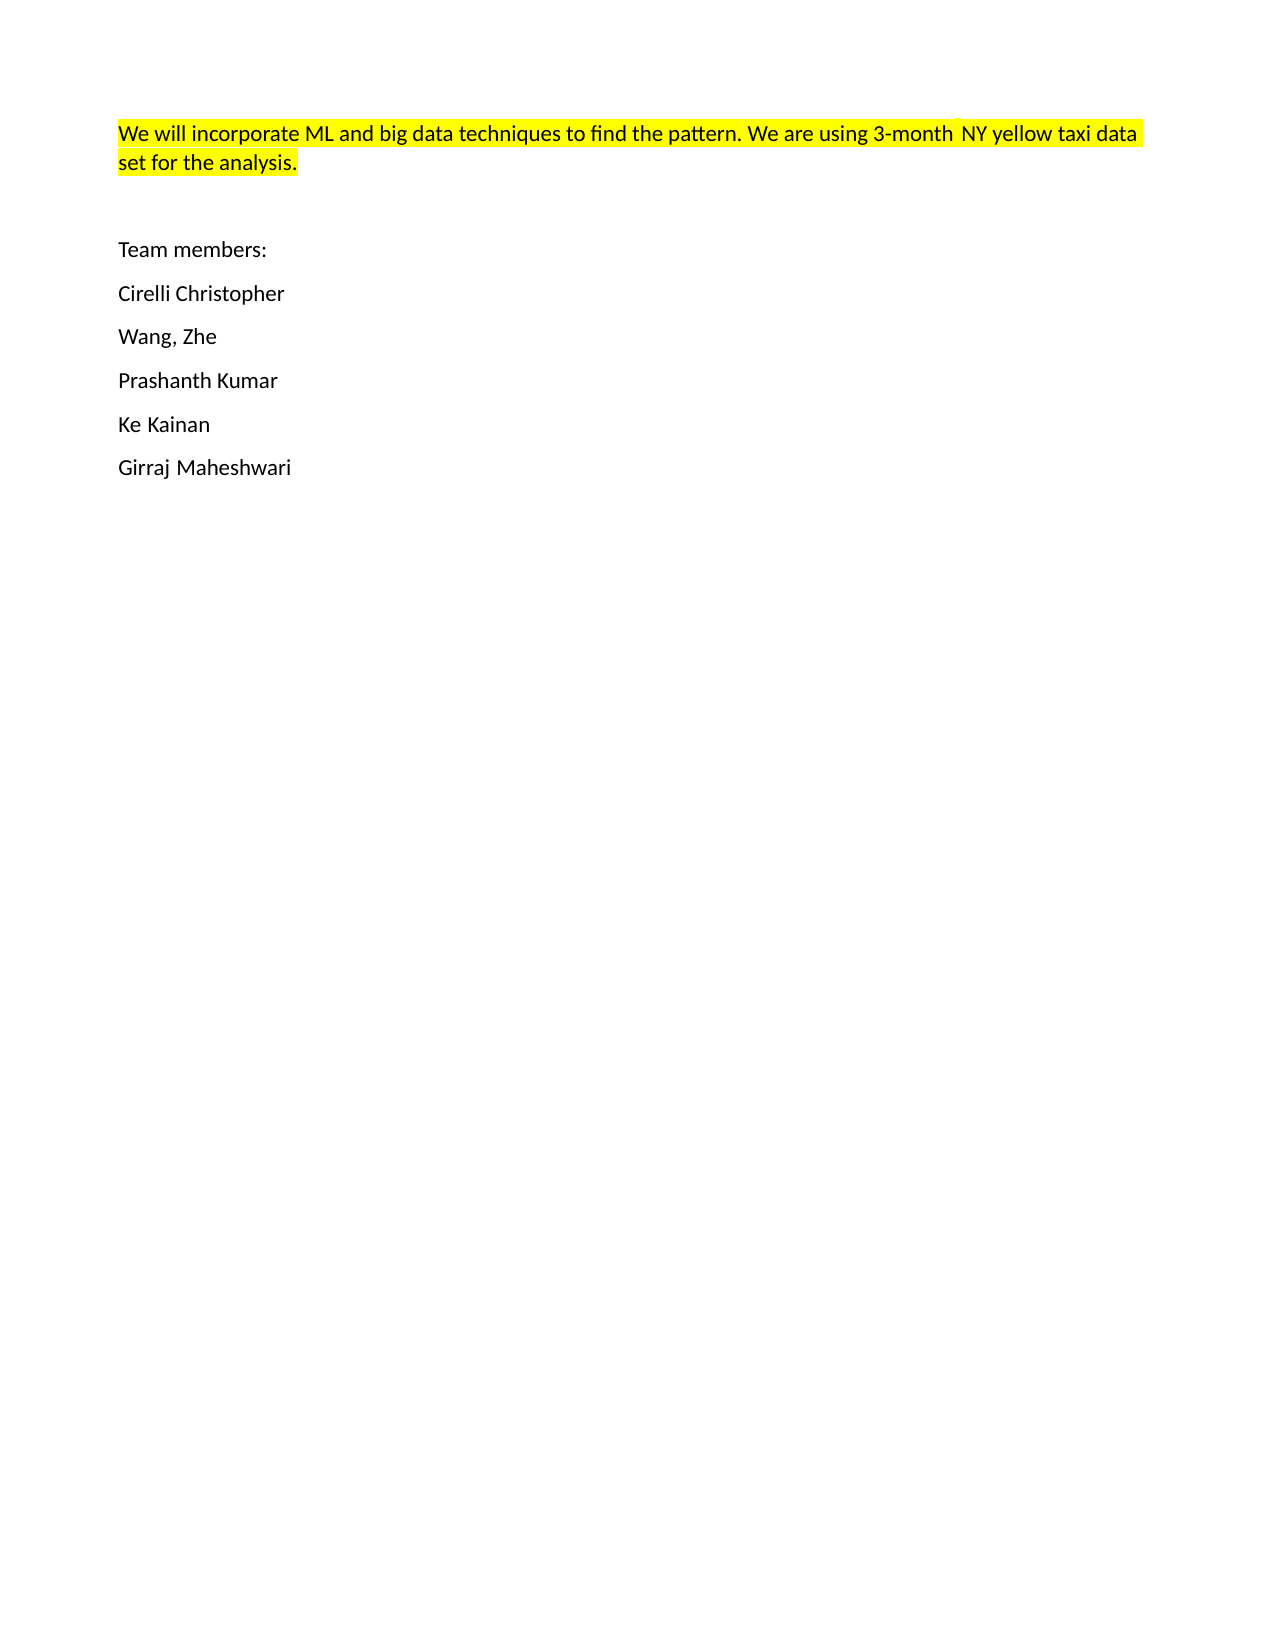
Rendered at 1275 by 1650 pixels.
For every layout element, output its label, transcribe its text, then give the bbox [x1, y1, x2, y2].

text Girraj Maheshwari [118, 452, 1157, 481]
text Prashanth Kumar [118, 365, 1157, 394]
text Wang, Zhe [118, 321, 1157, 351]
text Team members: [118, 234, 1157, 263]
text Ke Kainan [118, 409, 1157, 438]
text Cirelli Christopher [118, 278, 1157, 307]
text We will incorporate ML and big data techniques to find the pattern. We are using 3-month NY yellow taxi data set for the analysis. [118, 118, 1157, 176]
